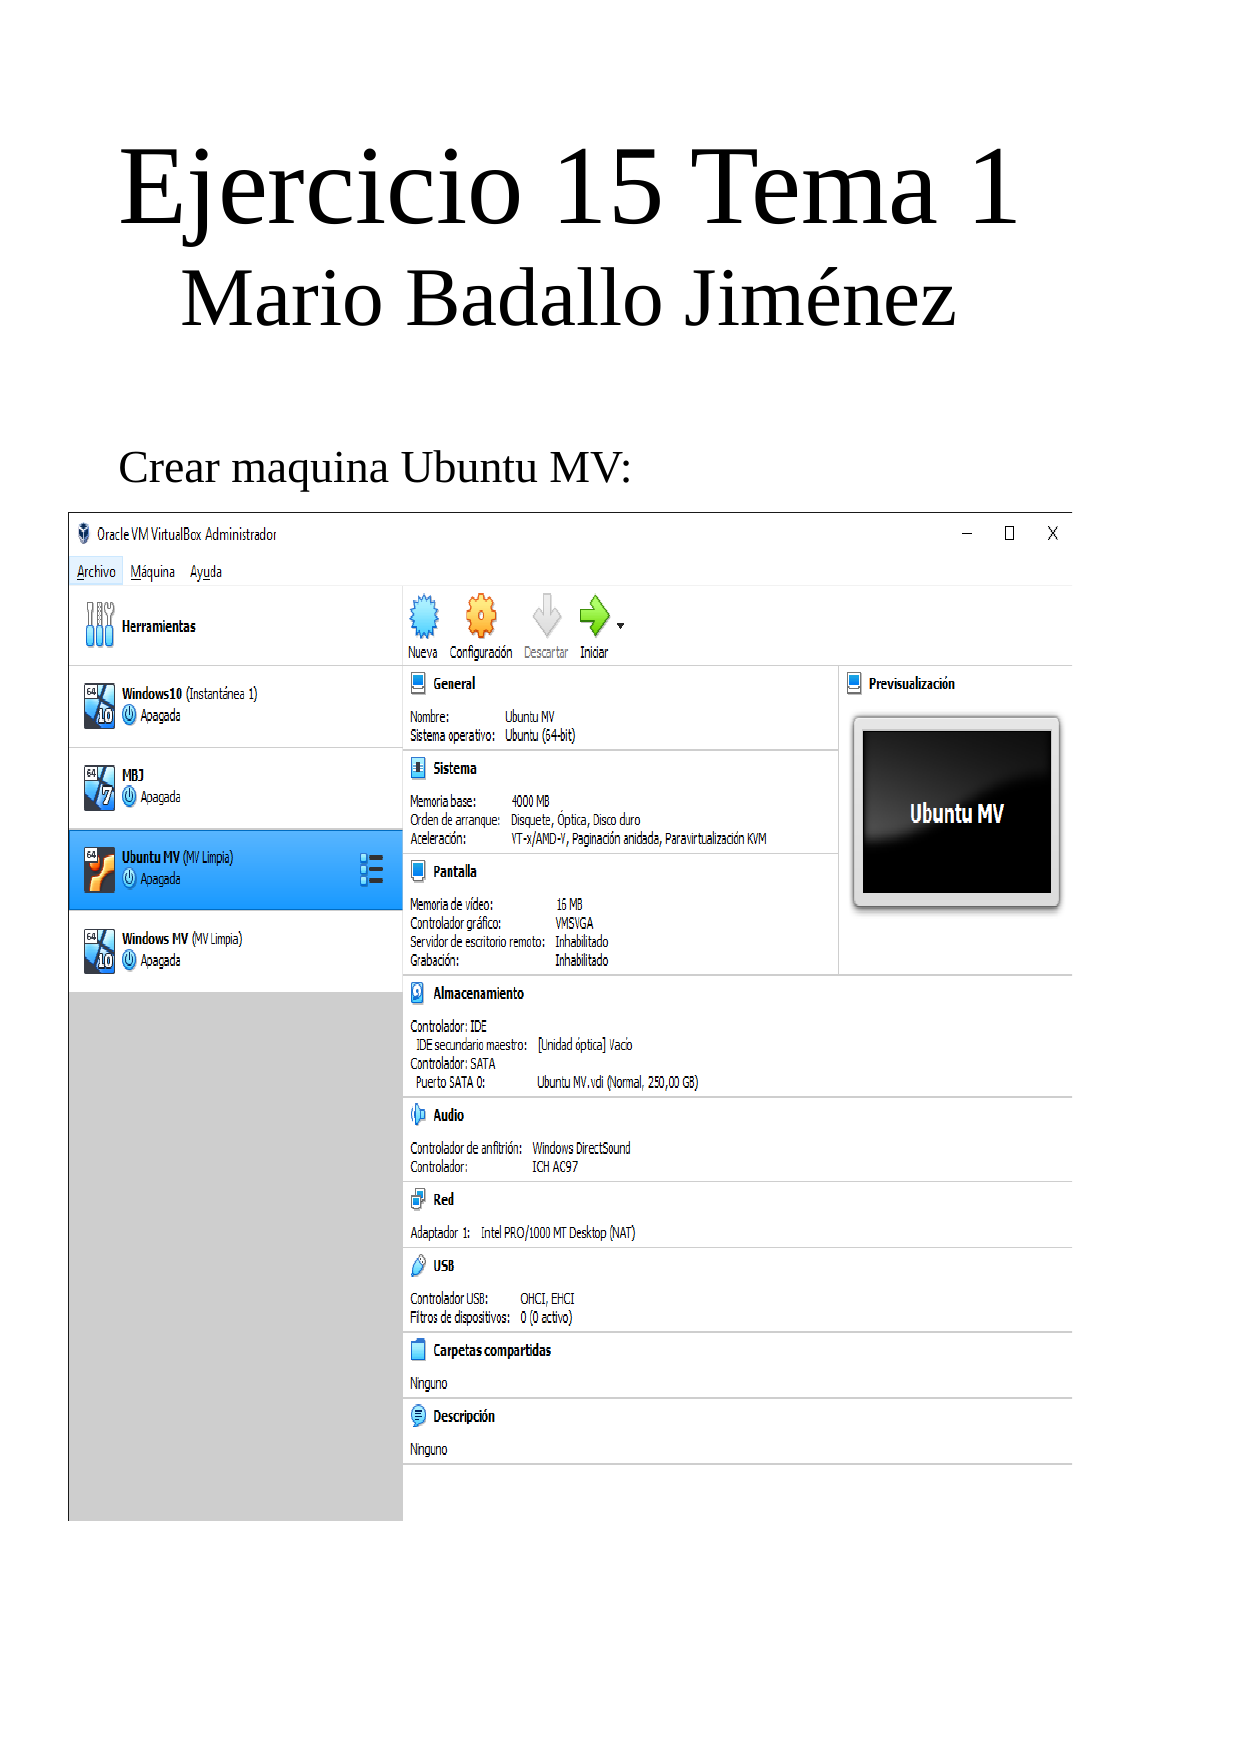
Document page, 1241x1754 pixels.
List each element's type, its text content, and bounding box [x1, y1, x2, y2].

text Ejercicio 15 Tema 1 [118, 118, 1122, 247]
picture [68, 512, 1073, 1521]
text Mario Badallo Jiménez [118, 247, 1122, 343]
text Crear maquina Ubuntu MV: [118, 439, 1122, 492]
